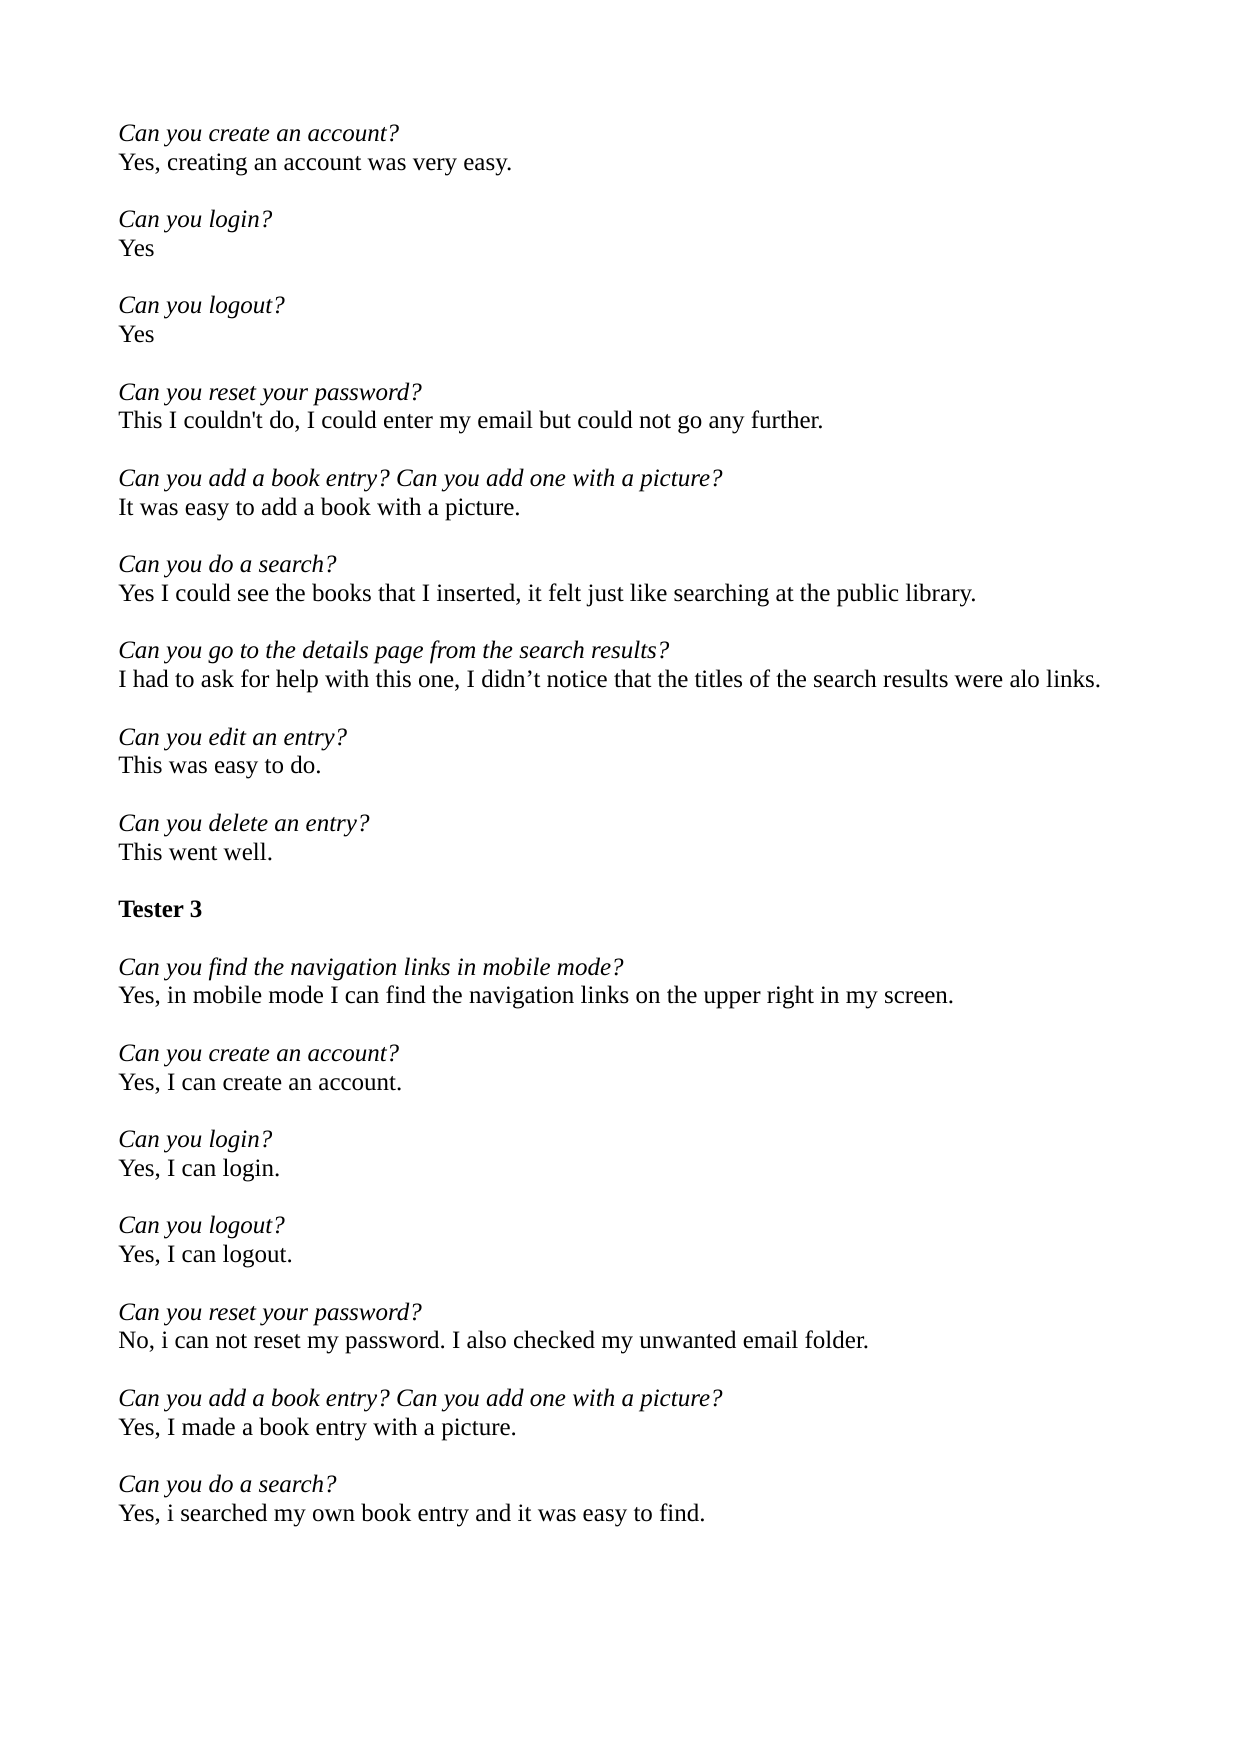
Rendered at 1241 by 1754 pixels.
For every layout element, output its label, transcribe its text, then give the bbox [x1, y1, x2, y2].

text Yes I could see the books that I inserted, it felt just like searching at the public library. [118, 578, 1122, 607]
text Can you go to the details page from the search results? [118, 636, 1122, 664]
text Can you login? [118, 1124, 1122, 1153]
text Can you create an account? [118, 1038, 1122, 1067]
text Yes, I can login. [118, 1153, 1122, 1182]
text Can you reset your password? [118, 1297, 1122, 1326]
text Can you login? [118, 204, 1122, 233]
text No, i can not reset my password. I also checked my unwanted email folder. [118, 1326, 1122, 1354]
text Can you create an account? [118, 118, 1122, 147]
text Yes, i searched my own book entry and it was easy to find. [118, 1498, 1122, 1527]
text Yes, I can create an account. [118, 1067, 1122, 1096]
text Yes [118, 233, 1122, 262]
text Yes [118, 319, 1122, 348]
text Can you add a book entry? Can you add one with a picture? [118, 463, 1122, 492]
text This was easy to do. [118, 751, 1122, 779]
text Can you logout? [118, 291, 1122, 319]
text Yes, creating an account was very easy. [118, 147, 1122, 176]
text I had to ask for help with this one, I didn’t notice that the titles of the search results were alo links. [118, 664, 1122, 693]
text This I couldn't do, I could enter my email but could not go any further. [118, 406, 1122, 434]
text Can you find the navigation links in mobile mode? [118, 952, 1122, 981]
text This went well. [118, 837, 1122, 866]
text Tester 3 [118, 894, 1122, 923]
text Can you add a book entry? Can you add one with a picture? [118, 1383, 1122, 1412]
text Yes, I can logout. [118, 1239, 1122, 1268]
text Can you delete an entry? [118, 808, 1122, 837]
text Can you do a search? [118, 1469, 1122, 1498]
text Can you reset your password? [118, 377, 1122, 406]
text Can you do a search? [118, 549, 1122, 578]
text It was easy to add a book with a picture. [118, 492, 1122, 521]
text Can you edit an entry? [118, 722, 1122, 751]
text Can you logout? [118, 1211, 1122, 1239]
text Yes, I made a book entry with a picture. [118, 1412, 1122, 1441]
text Yes, in mobile mode I can find the navigation links on the upper right in my screen. [118, 981, 1122, 1009]
